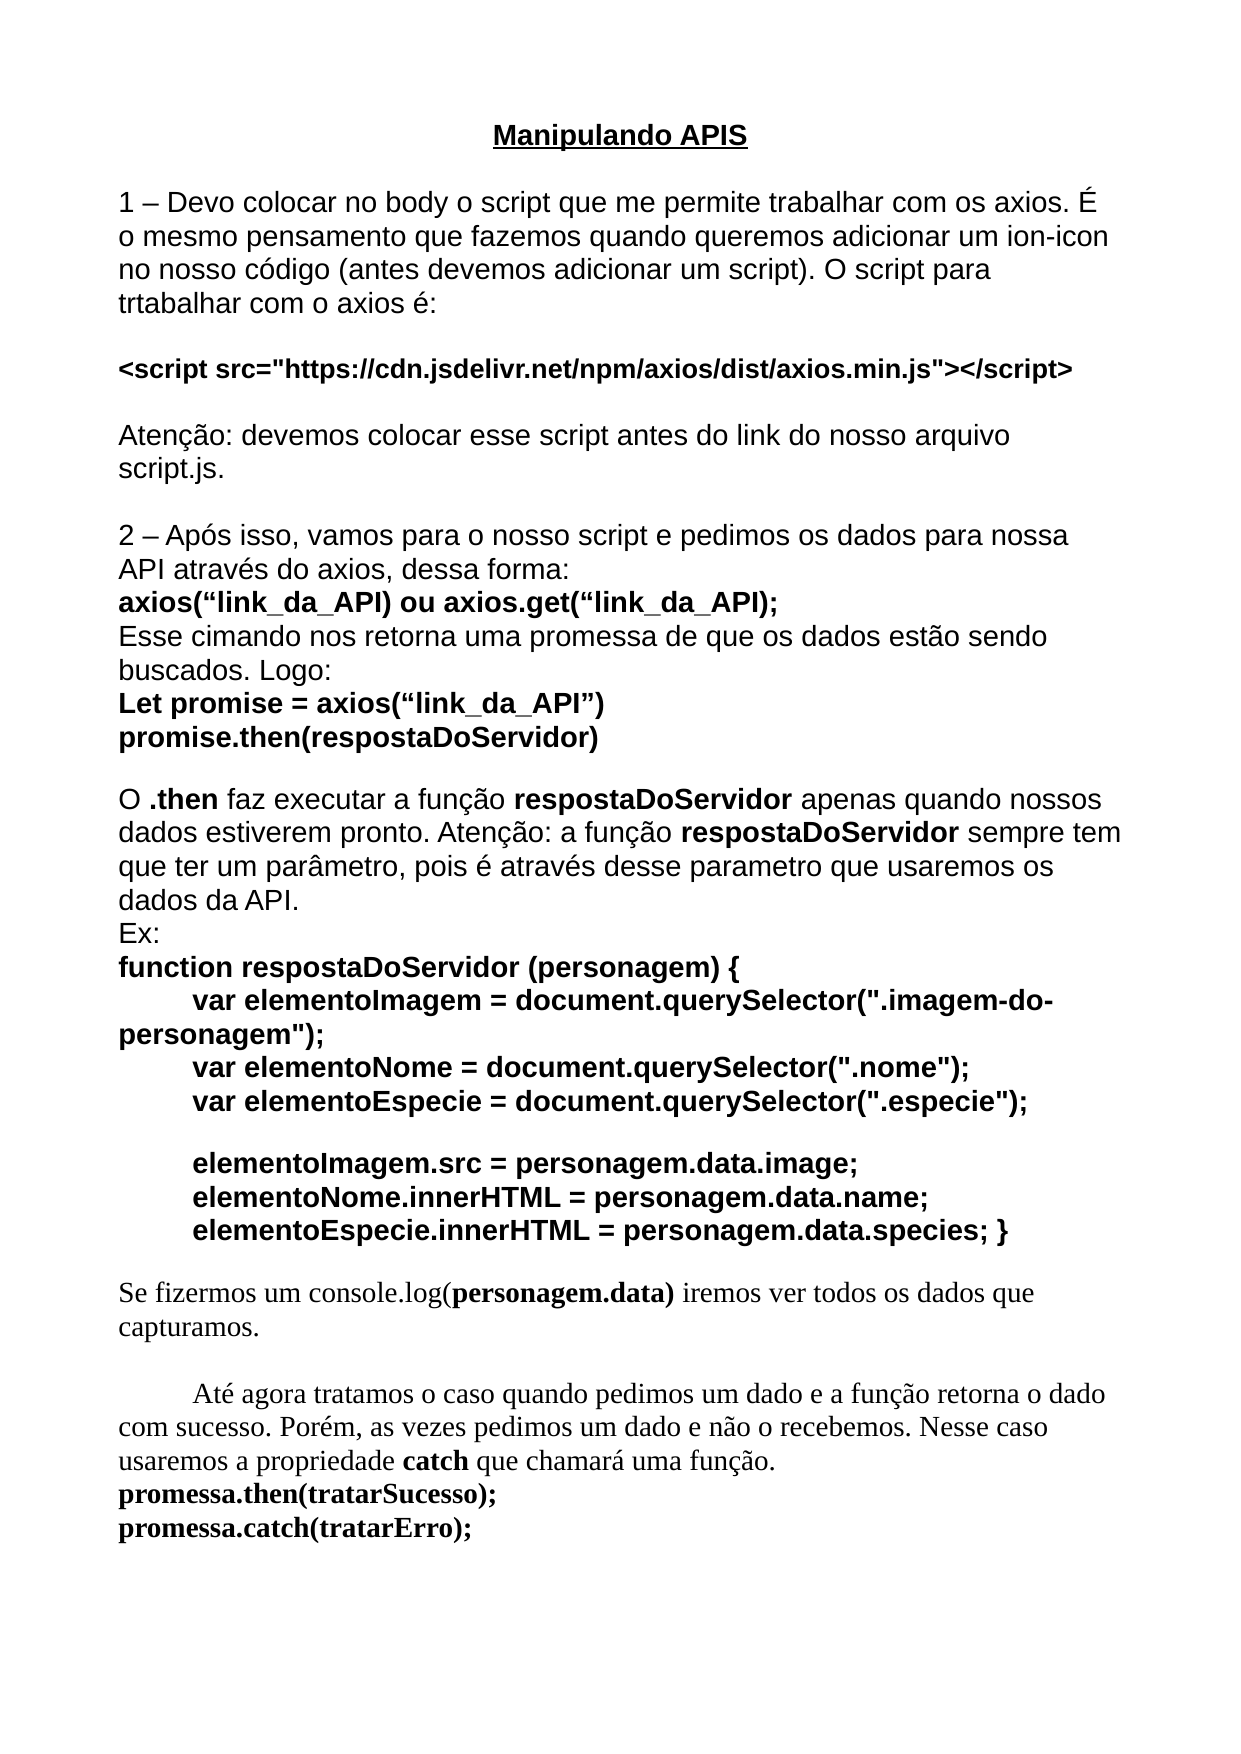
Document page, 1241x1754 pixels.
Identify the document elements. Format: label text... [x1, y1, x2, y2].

text var elementoNome = document.querySelector(".nome"); [118, 1050, 1122, 1084]
text O .then faz executar a função respostaDoServidor apenas quando nossos dados estiverem pronto. Atenção: a função respostaDoServidor sempre tem que ter um parâmetro, pois é através desse parametro que usaremos os dados da API. [118, 782, 1122, 916]
text var elementoImagem = document.querySelector(".imagem-do-personagem"); [118, 983, 1122, 1050]
text <script src="https://cdn.jsdelivr.net/npm/axios/dist/axios.min.js"></script> [118, 353, 1122, 384]
text 1 – Devo colocar no body o script que me permite trabalhar com os axios. É o mesmo pensamento que fazemos quando queremos adicionar um ion-icon no nosso código (antes devemos adicionar um script). O script para trtabalhar com o axios é: [118, 185, 1122, 319]
text promessa.catch(tratarErro); [118, 1510, 1122, 1544]
text Ex: [118, 916, 1122, 949]
text elementoImagem.src = personagem.data.image; elementoNome.innerHTML = personagem.data.name; elementoEspecie.innerHTML = personagem.data.species; } [118, 1146, 1122, 1247]
text function respostaDoServidor (personagem) { [118, 949, 1122, 983]
text 2 – Após isso, vamos para o nosso script e pedimos os dados para nossa API através do axios, dessa forma: [118, 518, 1122, 585]
text var elementoEspecie = document.querySelector(".especie"); [118, 1084, 1122, 1117]
text Manipulando APIS [118, 118, 1122, 152]
text promise.then(respostaDoServidor) [118, 719, 1122, 753]
text promessa.then(tratarSucesso); [118, 1477, 1122, 1510]
text axios(“link_da_API) ou axios.get(“link_da_API); [118, 585, 1122, 619]
text Se fizermos um console.log(personagem.data) iremos ver todos os dados que capturamos. [118, 1275, 1122, 1342]
text Esse cimando nos retorna uma promessa de que os dados estão sendo buscados. Logo: [118, 619, 1122, 686]
text Até agora tratamos o caso quando pedimos um dado e a função retorna o dado com sucesso. Porém, as vezes pedimos um dado e não o recebemos. Nesse caso usaremos a propriedade catch que chamará uma função. [118, 1376, 1122, 1477]
text Atenção: devemos colocar esse script antes do link do nosso arquivo script.js. [118, 418, 1122, 485]
text Let promise = axios(“link_da_API”) [118, 686, 1122, 719]
